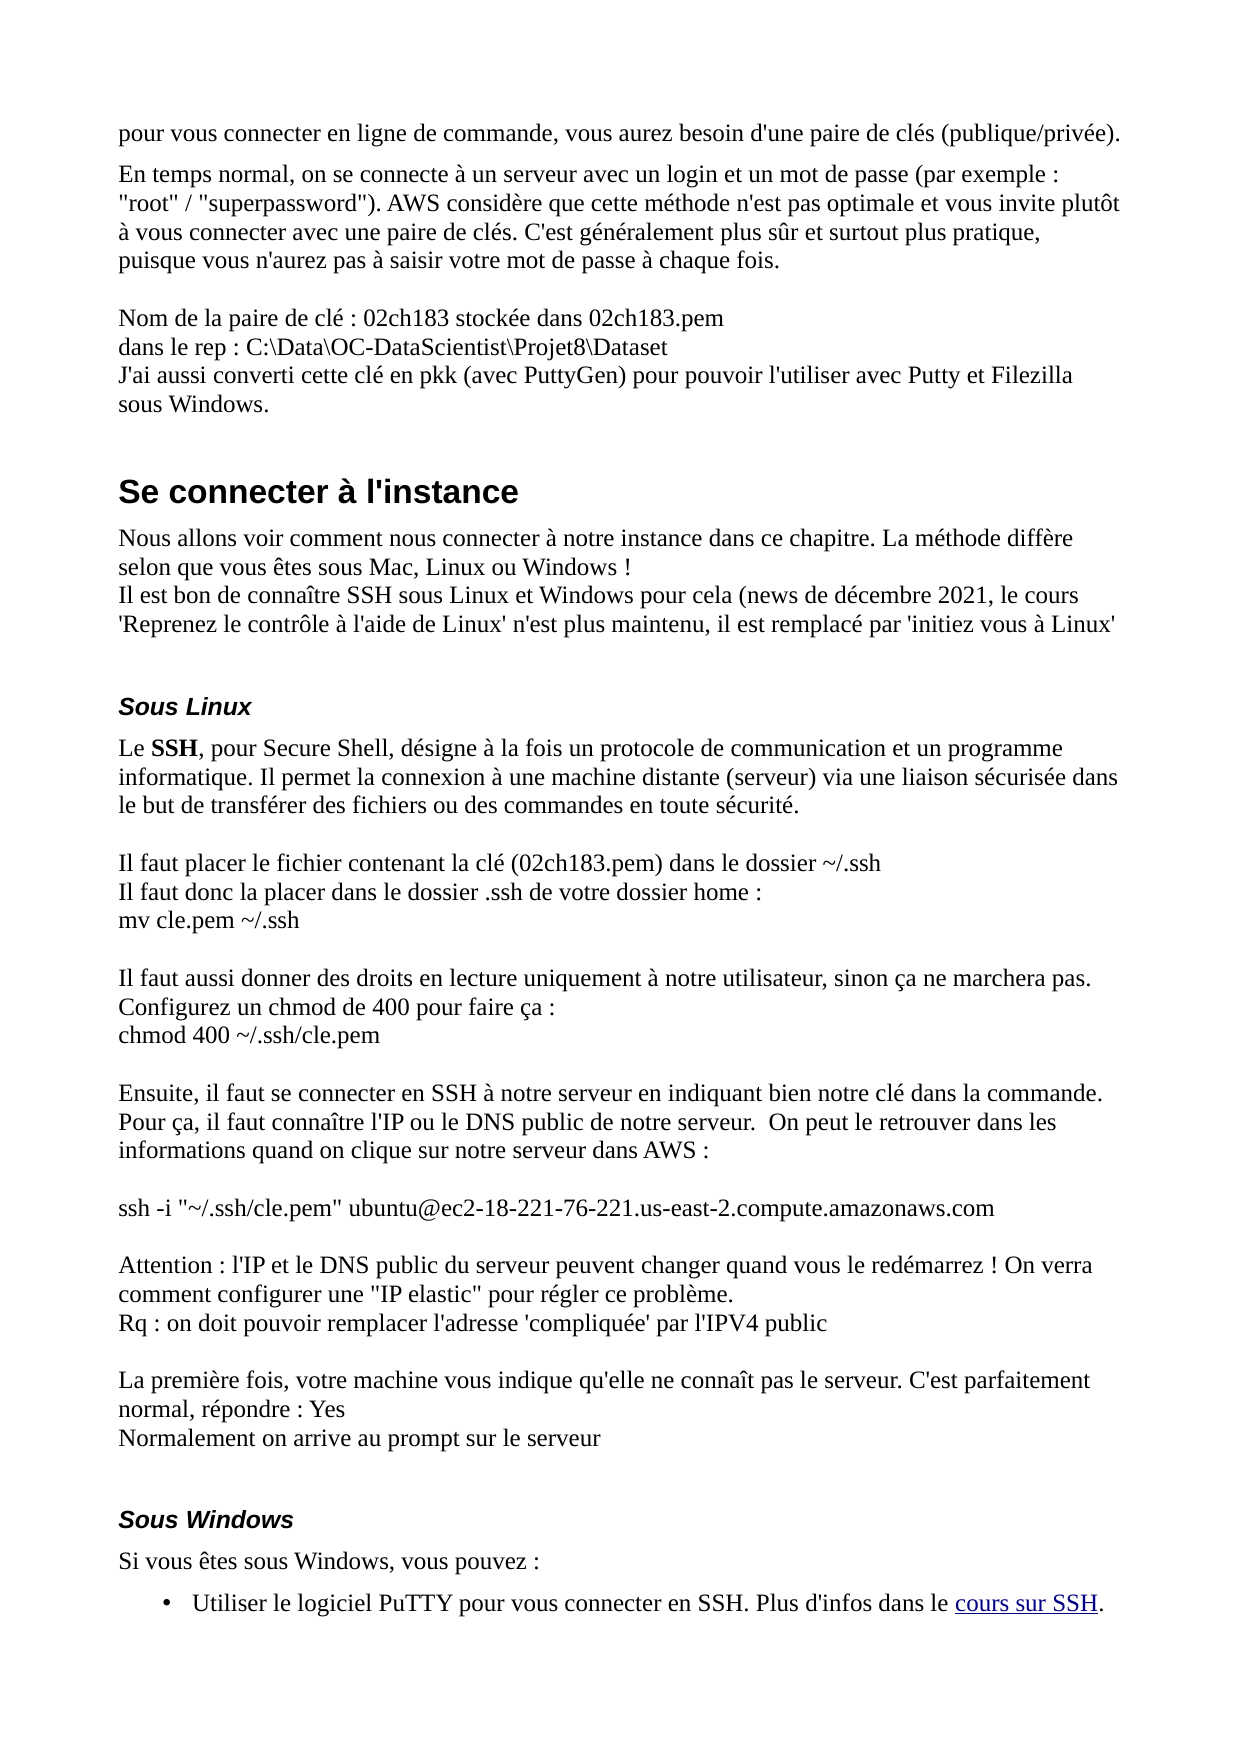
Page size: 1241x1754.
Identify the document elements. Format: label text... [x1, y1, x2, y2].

text Le SSH, pour Secure Shell, désigne à la fois un protocole de communication et un programme informatique. Il permet la connexion à une machine distante (serveur) via une liaison sécurisée dans le but de transférer des fichiers ou des commandes en toute sécurité. [118, 733, 1122, 819]
text Si vous êtes sous Windows, vous pouvez : [118, 1546, 1122, 1575]
text La première fois, votre machine vous indique qu'elle ne connaît pas le serveur. C'est parfaitement normal, répondre : Yes [118, 1365, 1122, 1423]
text Nom de la paire de clé : 02ch183 stockée dans 02ch183.pem [118, 303, 1122, 332]
list Utiliser le logiciel PuTTY pour vous connecter en SSH. Plus d'infos dans le cours sur SSH. [162, 1588, 1122, 1616]
text dans le rep : C:\Data\OC-DataScientist\Projet8\Dataset [118, 332, 1122, 361]
text Il faut donc la placer dans le dossier .ssh de votre dossier home : [118, 877, 1122, 905]
text Il est bon de connaître SSH sous Linux et Windows pour cela (news de décembre 2021, le cours 'Reprenez le contrôle à l'aide de Linux' n'est plus maintenu, il est remplacé par 'initiez vous à Linux' [118, 581, 1122, 638]
text ssh -i "~/.ssh/cle.pem" ubuntu@ec2-18-221-76-221.us-east-2.compute.amazonaws.com [118, 1193, 1122, 1222]
text En temps normal, on se connecte à un serveur avec un login et un mot de passe (par exemple : "root" / "superpassword"). AWS considère que cette méthode n'est pas optimale et vous invite plutôt à vous connecter avec une paire de clés. C'est généralement plus sûr et surtout plus pratique, puisque vous n'aurez pas à saisir votre mot de passe à chaque fois. [118, 159, 1122, 274]
subtitle Sous Linux [118, 692, 1122, 720]
text Normalement on arrive au prompt sur le serveur [118, 1423, 1122, 1452]
text pour vous connecter en ligne de commande, vous aurez besoin d'une paire de clés (publique/privée). [118, 118, 1122, 147]
text Ensuite, il faut se connecter en SSH à notre serveur en indiquant bien notre clé dans la commande. Pour ça, il faut connaître l'IP ou le DNS public de notre serveur. On peut le retrouver dans les informations quand on clique sur notre serveur dans AWS : [118, 1078, 1122, 1164]
text mv cle.pem ~/.ssh [118, 905, 1122, 934]
text Il faut placer le fichier contenant la clé (02ch183.pem) dans le dossier ~/.ssh [118, 848, 1122, 877]
text Nous allons voir comment nous connecter à notre instance dans ce chapitre. La méthode diffère selon que vous êtes sous Mac, Linux ou Windows ! [118, 523, 1122, 581]
subtitle Se connecter à l'instance [118, 472, 1122, 511]
text Rq : on doit pouvoir remplacer l'adresse 'compliquée' par l'IPV4 public [118, 1308, 1122, 1337]
text Attention : l'IP et le DNS public du serveur peuvent changer quand vous le redémarrez ! On verra comment configurer une "IP elastic" pour régler ce problème. [118, 1250, 1122, 1308]
subtitle Sous Windows [118, 1505, 1122, 1534]
text J'ai aussi converti cette clé en pkk (avec PuttyGen) pour pouvoir l'utiliser avec Putty et Filezilla sous Windows. [118, 361, 1122, 418]
text Il faut aussi donner des droits en lecture uniquement à notre utilisateur, sinon ça ne marchera pas. Configurez un chmod de 400 pour faire ça : [118, 963, 1122, 1020]
text chmod 400 ~/.ssh/cle.pem [118, 1020, 1122, 1049]
